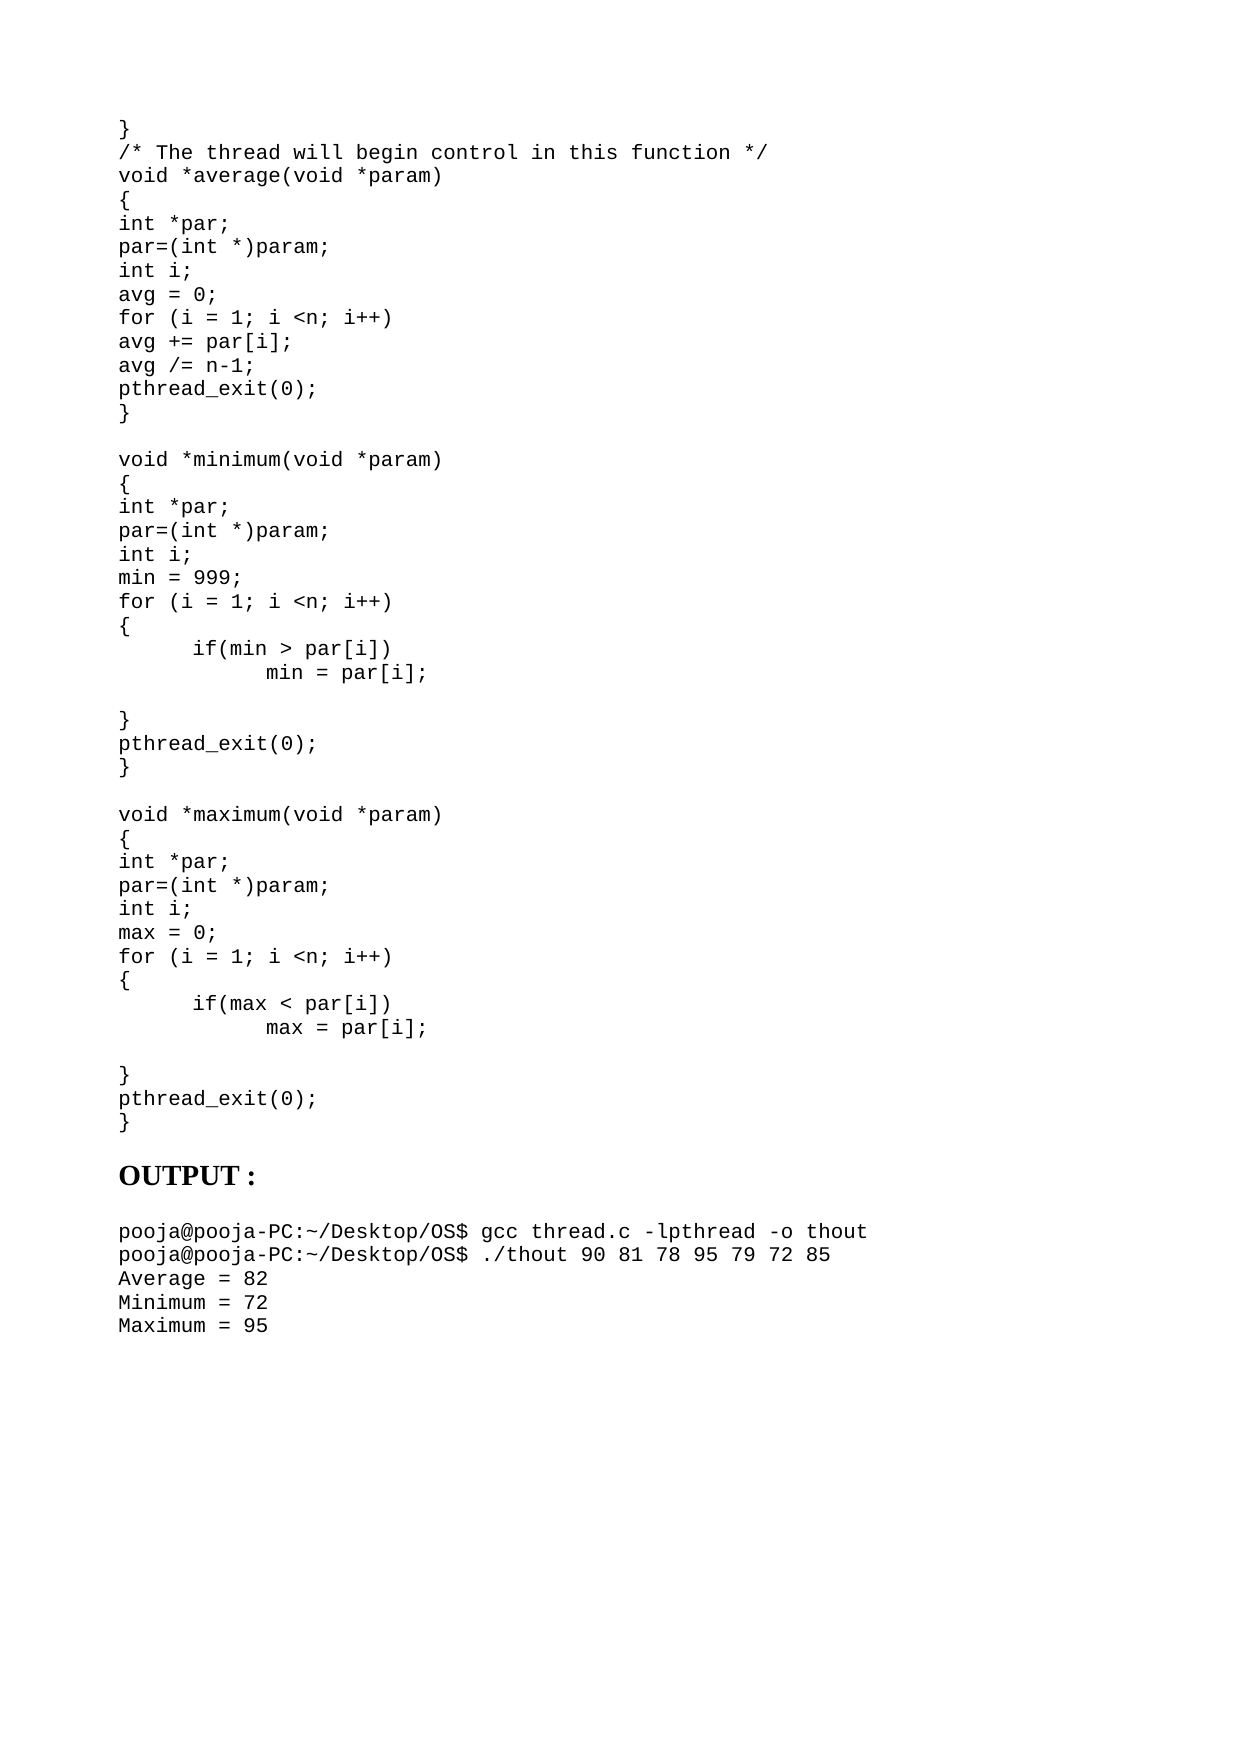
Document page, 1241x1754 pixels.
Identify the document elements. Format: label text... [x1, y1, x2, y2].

text OUTPUT : [118, 1158, 1122, 1192]
text int i; [118, 544, 1122, 567]
text for (i = 1; i <n; i++) [118, 591, 1122, 615]
text { [118, 473, 1122, 496]
text void *maximum(void *param) [118, 804, 1122, 827]
text } [118, 757, 1122, 780]
text avg += par[i]; [118, 331, 1122, 354]
text par=(int *)param; [118, 236, 1122, 260]
text int *par; [118, 496, 1122, 520]
text avg /= n-1; [118, 354, 1122, 378]
text int i; [118, 260, 1122, 284]
text Maximum = 95 [118, 1315, 1122, 1339]
text { [118, 969, 1122, 993]
text par=(int *)param; [118, 520, 1122, 544]
text avg = 0; [118, 284, 1122, 307]
text } [118, 118, 1122, 142]
text if(min > par[i]) [118, 638, 1122, 662]
text for (i = 1; i <n; i++) [118, 307, 1122, 331]
text if(max < par[i]) [118, 993, 1122, 1017]
text pooja@pooja-PC:~/Desktop/OS$ gcc thread.c -lpthread -o thout [118, 1221, 1122, 1244]
text void *minimum(void *param) [118, 449, 1122, 473]
text { [118, 189, 1122, 213]
text } [118, 1111, 1122, 1135]
text Minimum = 72 [118, 1292, 1122, 1315]
text max = 0; [118, 922, 1122, 946]
text par=(int *)param; [118, 875, 1122, 898]
text Average = 82 [118, 1268, 1122, 1292]
text pthread_exit(0); [118, 378, 1122, 402]
text pthread_exit(0); [118, 733, 1122, 757]
text } [118, 402, 1122, 426]
text int *par; [118, 851, 1122, 875]
text } [118, 1064, 1122, 1088]
text int i; [118, 898, 1122, 922]
text pthread_exit(0); [118, 1088, 1122, 1111]
text for (i = 1; i <n; i++) [118, 946, 1122, 969]
text { [118, 615, 1122, 638]
text void *average(void *param) [118, 165, 1122, 189]
text min = 999; [118, 567, 1122, 591]
text int *par; [118, 213, 1122, 236]
text { [118, 827, 1122, 851]
text /* The thread will begin control in this function */ [118, 142, 1122, 165]
text } [118, 709, 1122, 733]
text min = par[i]; [118, 662, 1122, 686]
text pooja@pooja-PC:~/Desktop/OS$ ./thout 90 81 78 95 79 72 85 [118, 1244, 1122, 1268]
text max = par[i]; [118, 1017, 1122, 1040]
